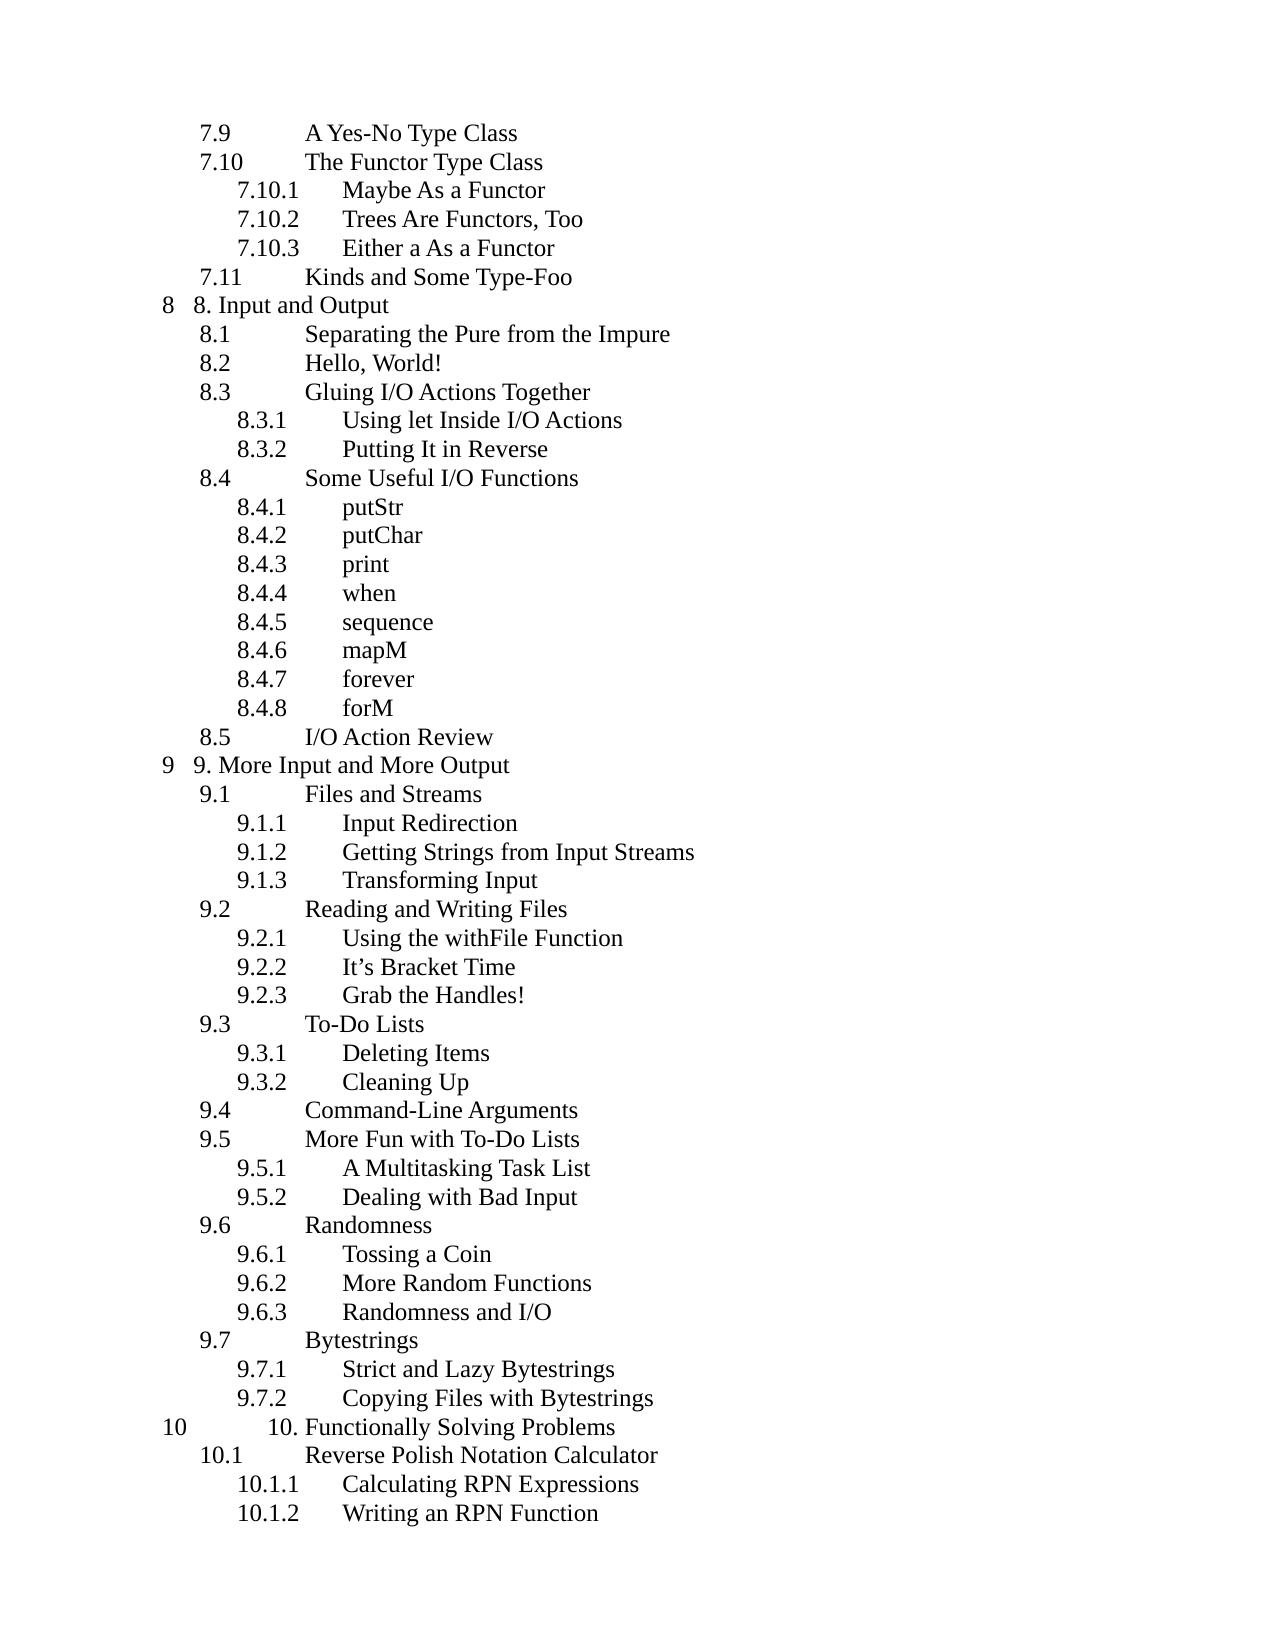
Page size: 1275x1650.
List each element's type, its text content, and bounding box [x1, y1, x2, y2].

list Input Redirection [231, 808, 1157, 837]
list Cleaning Up [231, 1067, 1157, 1096]
list Separating the Pure from the Impure [193, 319, 1157, 348]
list Reverse Polish Notation Calculator [193, 1441, 1157, 1469]
list Tossing a Coin [231, 1239, 1157, 1268]
list To-Do Lists [193, 1009, 1157, 1038]
list More Random Functions [231, 1268, 1157, 1297]
list A Multitasking Task List [231, 1153, 1157, 1182]
list Hello, World! [193, 348, 1157, 377]
list Trees Are Functors, Too [231, 204, 1157, 233]
list 10. Functionally Solving Problems [156, 1412, 1157, 1441]
list Files and Streams [193, 779, 1157, 808]
list Writing an RPN Function [231, 1498, 1157, 1527]
list Getting Strings from Input Streams [231, 837, 1157, 866]
list forever [231, 664, 1157, 693]
list 9. More Input and More Output [156, 751, 1157, 779]
list Maybe As a Functor [231, 176, 1157, 204]
list Using the withFile Function [231, 923, 1157, 952]
list It’s Bracket Time [231, 952, 1157, 981]
list print [231, 549, 1157, 578]
list The Functor Type Class [193, 147, 1157, 176]
list Some Useful I/O Functions [193, 463, 1157, 492]
list A Yes-No Type Class [193, 118, 1157, 147]
list Putting It in Reverse [231, 434, 1157, 463]
list Gluing I/O Actions Together [193, 377, 1157, 406]
list forM [231, 693, 1157, 722]
list Kinds and Some Type-Foo [193, 262, 1157, 291]
list Strict and Lazy Bytestrings [231, 1354, 1157, 1383]
list Bytestrings [193, 1326, 1157, 1354]
list Calculating RPN Expressions [231, 1469, 1157, 1498]
list sequence [231, 607, 1157, 636]
list Deleting Items [231, 1038, 1157, 1067]
list I/O Action Review [193, 722, 1157, 751]
list Either a As a Functor [231, 233, 1157, 262]
list Randomness [193, 1211, 1157, 1239]
list putStr [231, 492, 1157, 521]
list Dealing with Bad Input [231, 1182, 1157, 1211]
list Randomness and I/O [231, 1297, 1157, 1326]
list mapM [231, 636, 1157, 664]
list when [231, 578, 1157, 607]
list More Fun with To-Do Lists [193, 1124, 1157, 1153]
list Grab the Handles! [231, 981, 1157, 1009]
list putChar [231, 521, 1157, 549]
list 8. Input and Output [156, 291, 1157, 319]
list Using let Inside I/O Actions [231, 406, 1157, 434]
list Command-Line Arguments [193, 1096, 1157, 1124]
list Reading and Writing Files [193, 894, 1157, 923]
list Copying Files with Bytestrings [231, 1383, 1157, 1412]
list Transforming Input [231, 866, 1157, 894]
